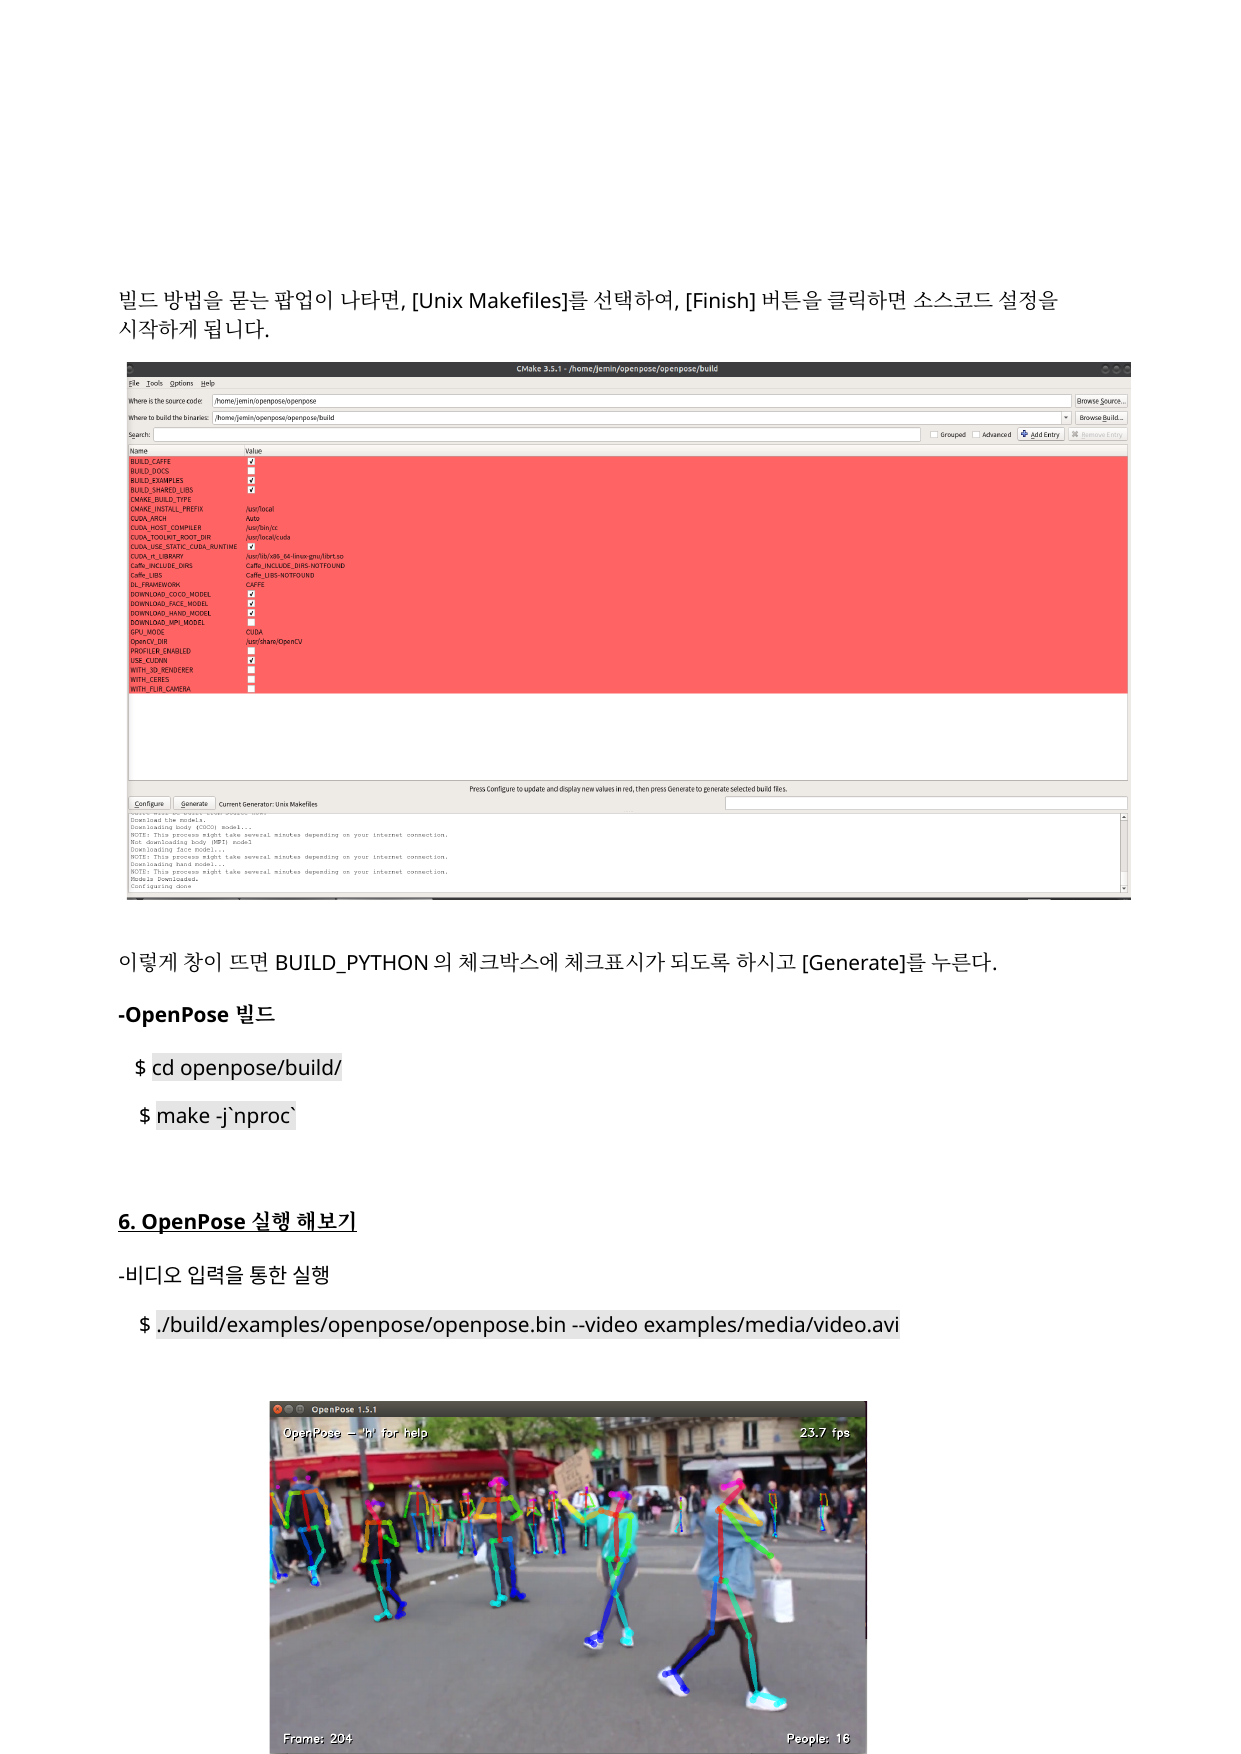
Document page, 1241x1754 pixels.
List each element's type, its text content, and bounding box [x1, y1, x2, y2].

text 6. OpenPose 실행 해보기 [118, 1207, 1122, 1235]
picture [269, 1401, 868, 1754]
text 이렇게 창이 뜨면 BUILD_PYTHON의 체크박스에 체크표시가 되도록 하시고 [Generate]를 누른다. [118, 948, 1122, 976]
text $ make -j`nproc` [118, 1101, 1122, 1130]
text $ cd openpose/build/ [118, 1053, 1122, 1081]
text -OpenPose 빌드 [118, 1000, 1122, 1029]
text 빌드 방법을 묻는 팝업이 나타면, [Unix Makefiles]를 선택하여, [Finish] 버튼을 클릭하면 소스코드 설정을 시작하게 됩니다. [118, 287, 1122, 343]
text -비디오 입력을 통한 실행 [118, 1259, 1122, 1290]
text $ ./build/examples/openpose/openpose.bin --video examples/media/video.avi [118, 1310, 1122, 1339]
picture [126, 362, 1131, 900]
